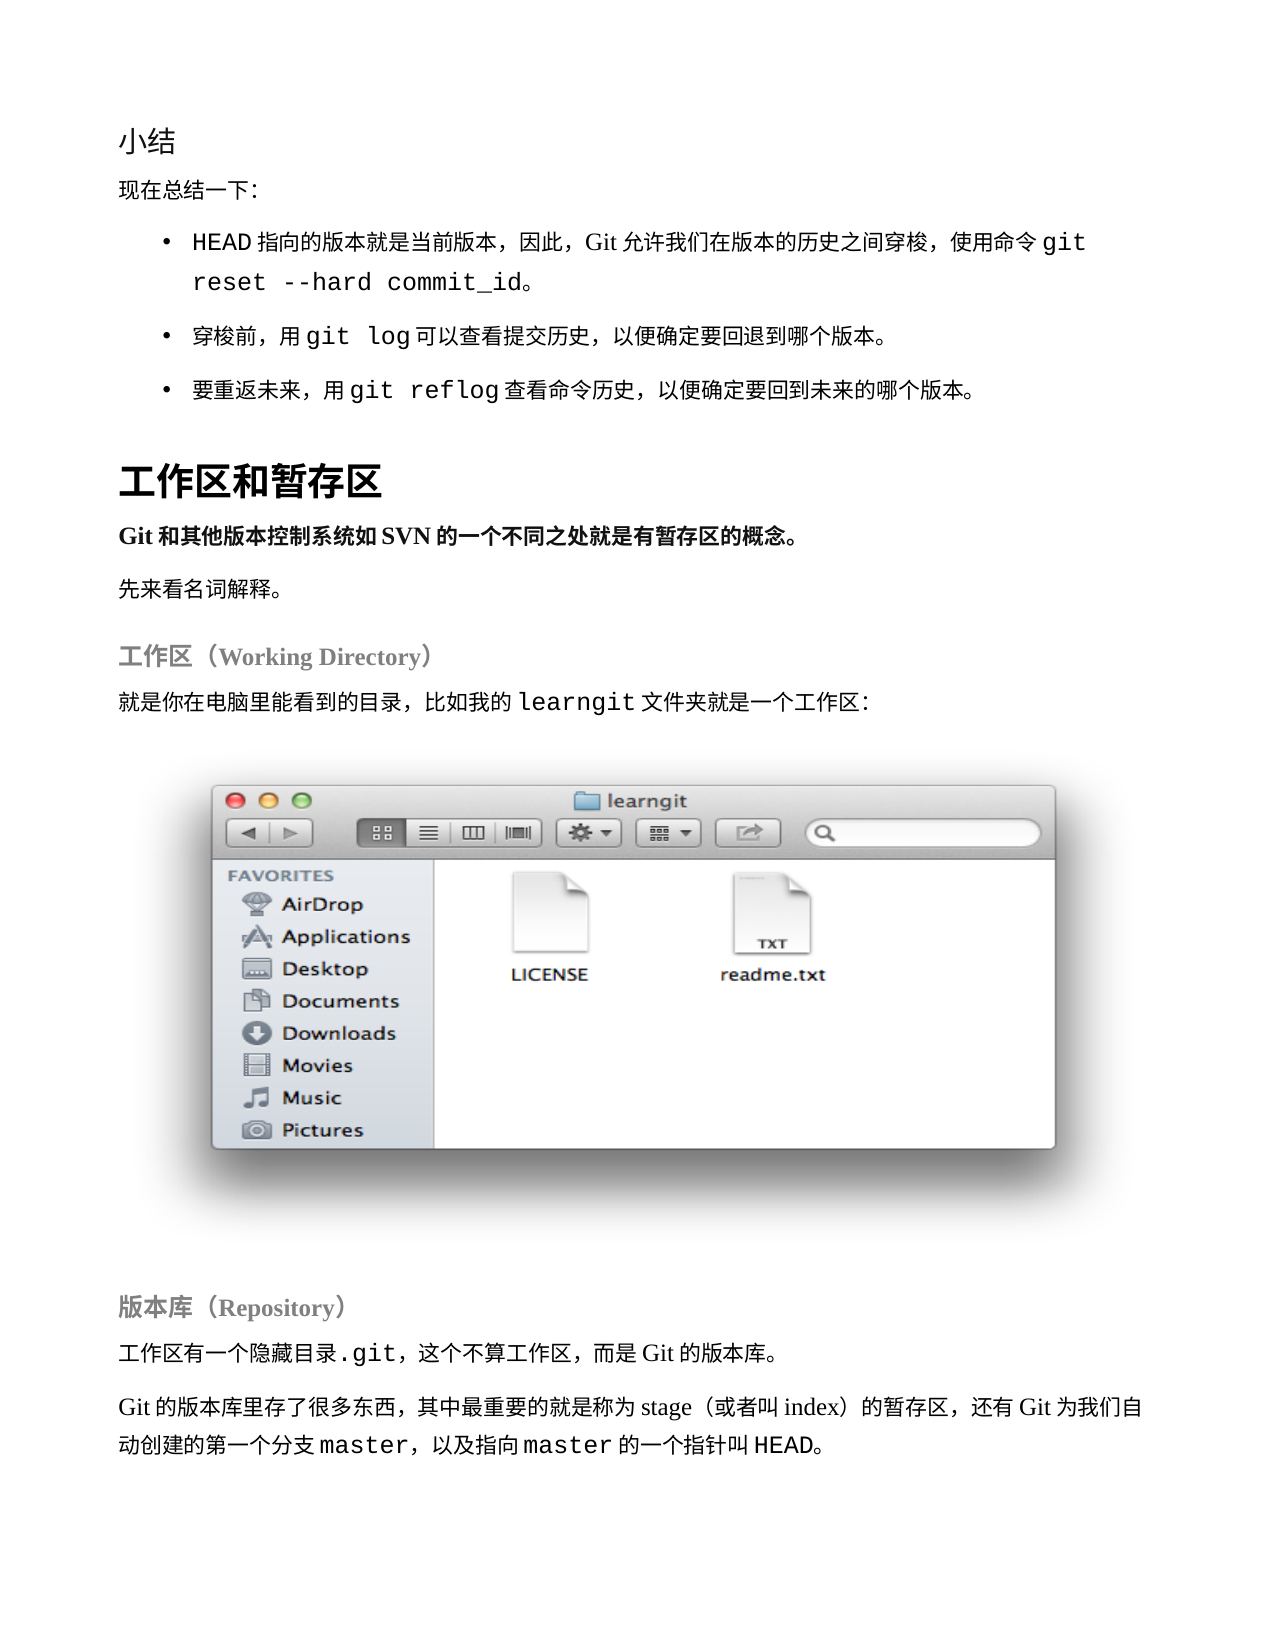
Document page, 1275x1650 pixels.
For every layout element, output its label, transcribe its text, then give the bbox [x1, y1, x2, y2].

picture [118, 739, 1150, 1255]
text 现在总结一下： [118, 173, 1157, 204]
list 穿梭前，用git log可以查看提交历史，以便确定要回退到哪个版本。 [162, 319, 1157, 352]
list HEAD指向的版本就是当前版本，因此，Git允许我们在版本的历史之间穿梭，使用命令git reset --hard commit_id。 [162, 225, 1157, 297]
text Git和其他版本控制系统如SVN的一个不同之处就是有暂存区的概念。 [118, 519, 1157, 551]
subtitle 工作区和暂存区 [118, 452, 1157, 507]
subtitle 版本库（Repository） [118, 1287, 1157, 1324]
text 先来看名词解释。 [118, 572, 1157, 603]
subtitle 小结 [118, 118, 1157, 160]
list 要重返未来，用git reflog查看命令历史，以便确定要回到未来的哪个版本。 [162, 373, 1157, 406]
text 工作区有一个隐藏目录.git，这个不算工作区，而是Git的版本库。 [118, 1336, 1157, 1369]
text 就是你在电脑里能看到的目录，比如我的learngit文件夹就是一个工作区： [118, 685, 1157, 718]
text Git的版本库里存了很多东西，其中最重要的就是称为stage（或者叫index）的暂存区，还有Git为我们自动创建的第一个分支master，以及指向master的一个指针叫HEAD。 [118, 1390, 1157, 1461]
subtitle 工作区（Working Directory） [118, 637, 1157, 673]
